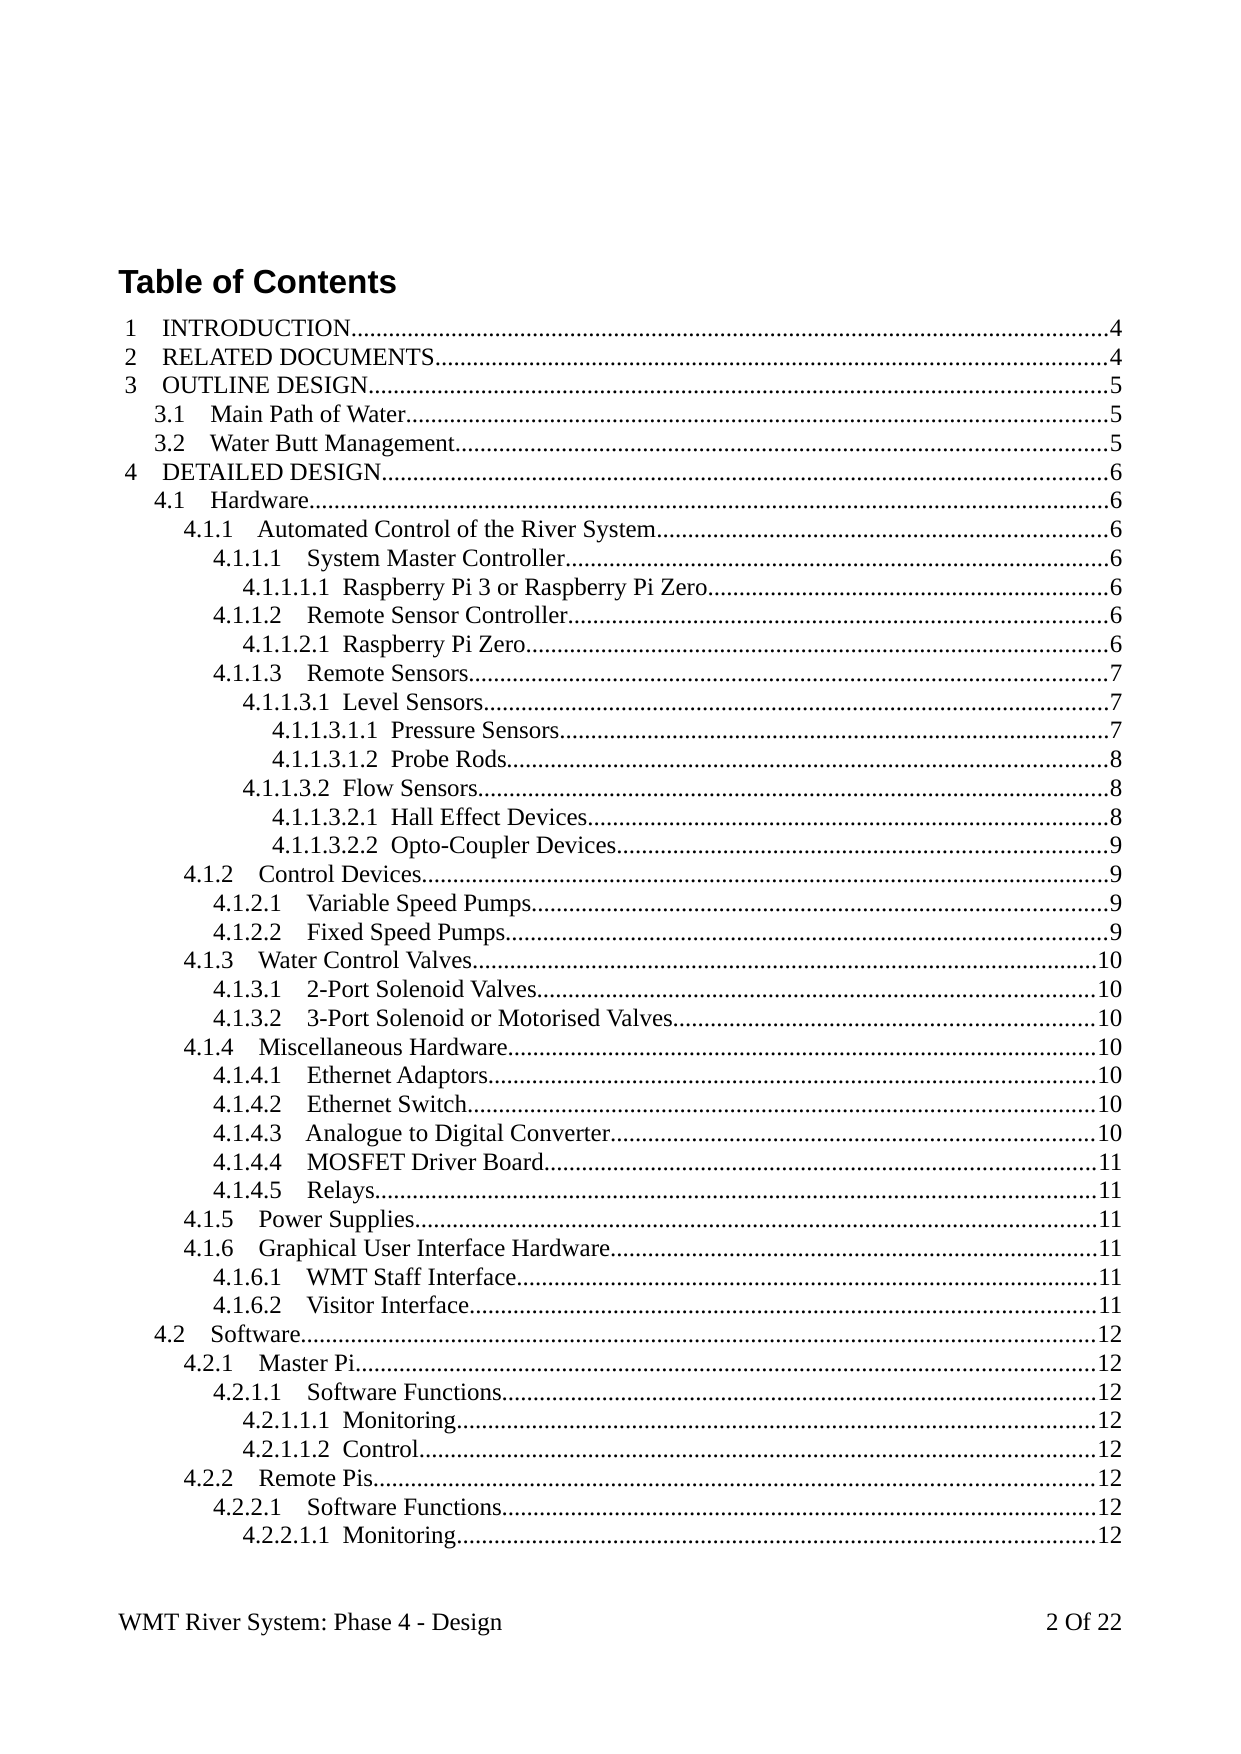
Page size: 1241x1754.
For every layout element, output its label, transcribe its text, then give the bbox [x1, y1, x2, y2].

text 4.1.1.2 Remote Sensor Controller 6 [207, 600, 1122, 629]
text 4.1.1.3.1.2 Probe Rods 8 [266, 744, 1122, 773]
text 4.1.3.1 2-Port Solenoid Valves 10 [207, 974, 1122, 1003]
text 4.1.1.3.1 Level Sensors 7 [236, 687, 1122, 715]
text 1 INTRODUCTION 4 [118, 313, 1122, 342]
text 4.1 Hardware 6 [148, 485, 1122, 514]
text 4.1.6.2 Visitor Interface 11 [207, 1290, 1122, 1319]
text 4.1.2.1 Variable Speed Pumps 9 [207, 888, 1122, 917]
text 3.1 Main Path of Water 5 [148, 399, 1122, 428]
text 4.2.2.1 Software Functions 12 [207, 1492, 1122, 1520]
text 4.1.1.3.2 Flow Sensors 8 [236, 773, 1122, 802]
text 3.2 Water Butt Management 5 [148, 428, 1122, 457]
text 4.1.1.3.2.1 Hall Effect Devices 8 [266, 802, 1122, 830]
text 4.1.1.3 Remote Sensors 7 [207, 658, 1122, 687]
text 4.2.2 Remote Pis 12 [177, 1463, 1122, 1492]
text 4.1.3 Water Control Valves 10 [177, 945, 1122, 974]
text 4.1.6.1 WMT Staff Interface 11 [207, 1262, 1122, 1290]
text 4.1.1.1.1 Raspberry Pi 3 or Raspberry Pi Zero 6 [236, 572, 1122, 600]
text 4.1.1 Automated Control of the River System 6 [177, 514, 1122, 543]
text 4.1.4.3 Analogue to Digital Converter 10 [207, 1118, 1122, 1147]
text 4.1.2 Control Devices 9 [177, 859, 1122, 888]
text 4.1.2.2 Fixed Speed Pumps 9 [207, 917, 1122, 945]
text 4.1.6 Graphical User Interface Hardware 11 [177, 1233, 1122, 1262]
text 4.1.4.5 Relays 11 [207, 1175, 1122, 1204]
text 4.2.2.1.1 Monitoring 12 [236, 1520, 1122, 1549]
text 4.1.4.4 MOSFET Driver Board 11 [207, 1147, 1122, 1175]
text 4.1.1.1 System Master Controller 6 [207, 543, 1122, 572]
text 4.1.4.2 Ethernet Switch 10 [207, 1089, 1122, 1118]
text 4.2.1.1.2 Control 12 [236, 1434, 1122, 1463]
text 4.2.1.1.1 Monitoring 12 [236, 1405, 1122, 1434]
subtitle Table of Contents [118, 262, 1122, 300]
text 4.2.1 Master Pi 12 [177, 1348, 1122, 1377]
text 4.1.1.3.1.1 Pressure Sensors 7 [266, 715, 1122, 744]
text 4.1.1.3.2.2 Opto-Coupler Devices 9 [266, 830, 1122, 859]
text 3 OUTLINE DESIGN 5 [118, 370, 1122, 399]
text 2 RELATED DOCUMENTS 4 [118, 342, 1122, 370]
text 4.1.5 Power Supplies 11 [177, 1204, 1122, 1233]
text 4.1.3.2 3-Port Solenoid or Motorised Valves 10 [207, 1003, 1122, 1032]
text 4.2.1.1 Software Functions 12 [207, 1377, 1122, 1405]
text 4 DETAILED DESIGN 6 [118, 457, 1122, 485]
text 4.2 Software 12 [148, 1319, 1122, 1348]
text 4.1.4.1 Ethernet Adaptors 10 [207, 1060, 1122, 1089]
text 4.1.4 Miscellaneous Hardware 10 [177, 1032, 1122, 1060]
text 4.1.1.2.1 Raspberry Pi Zero 6 [236, 629, 1122, 658]
